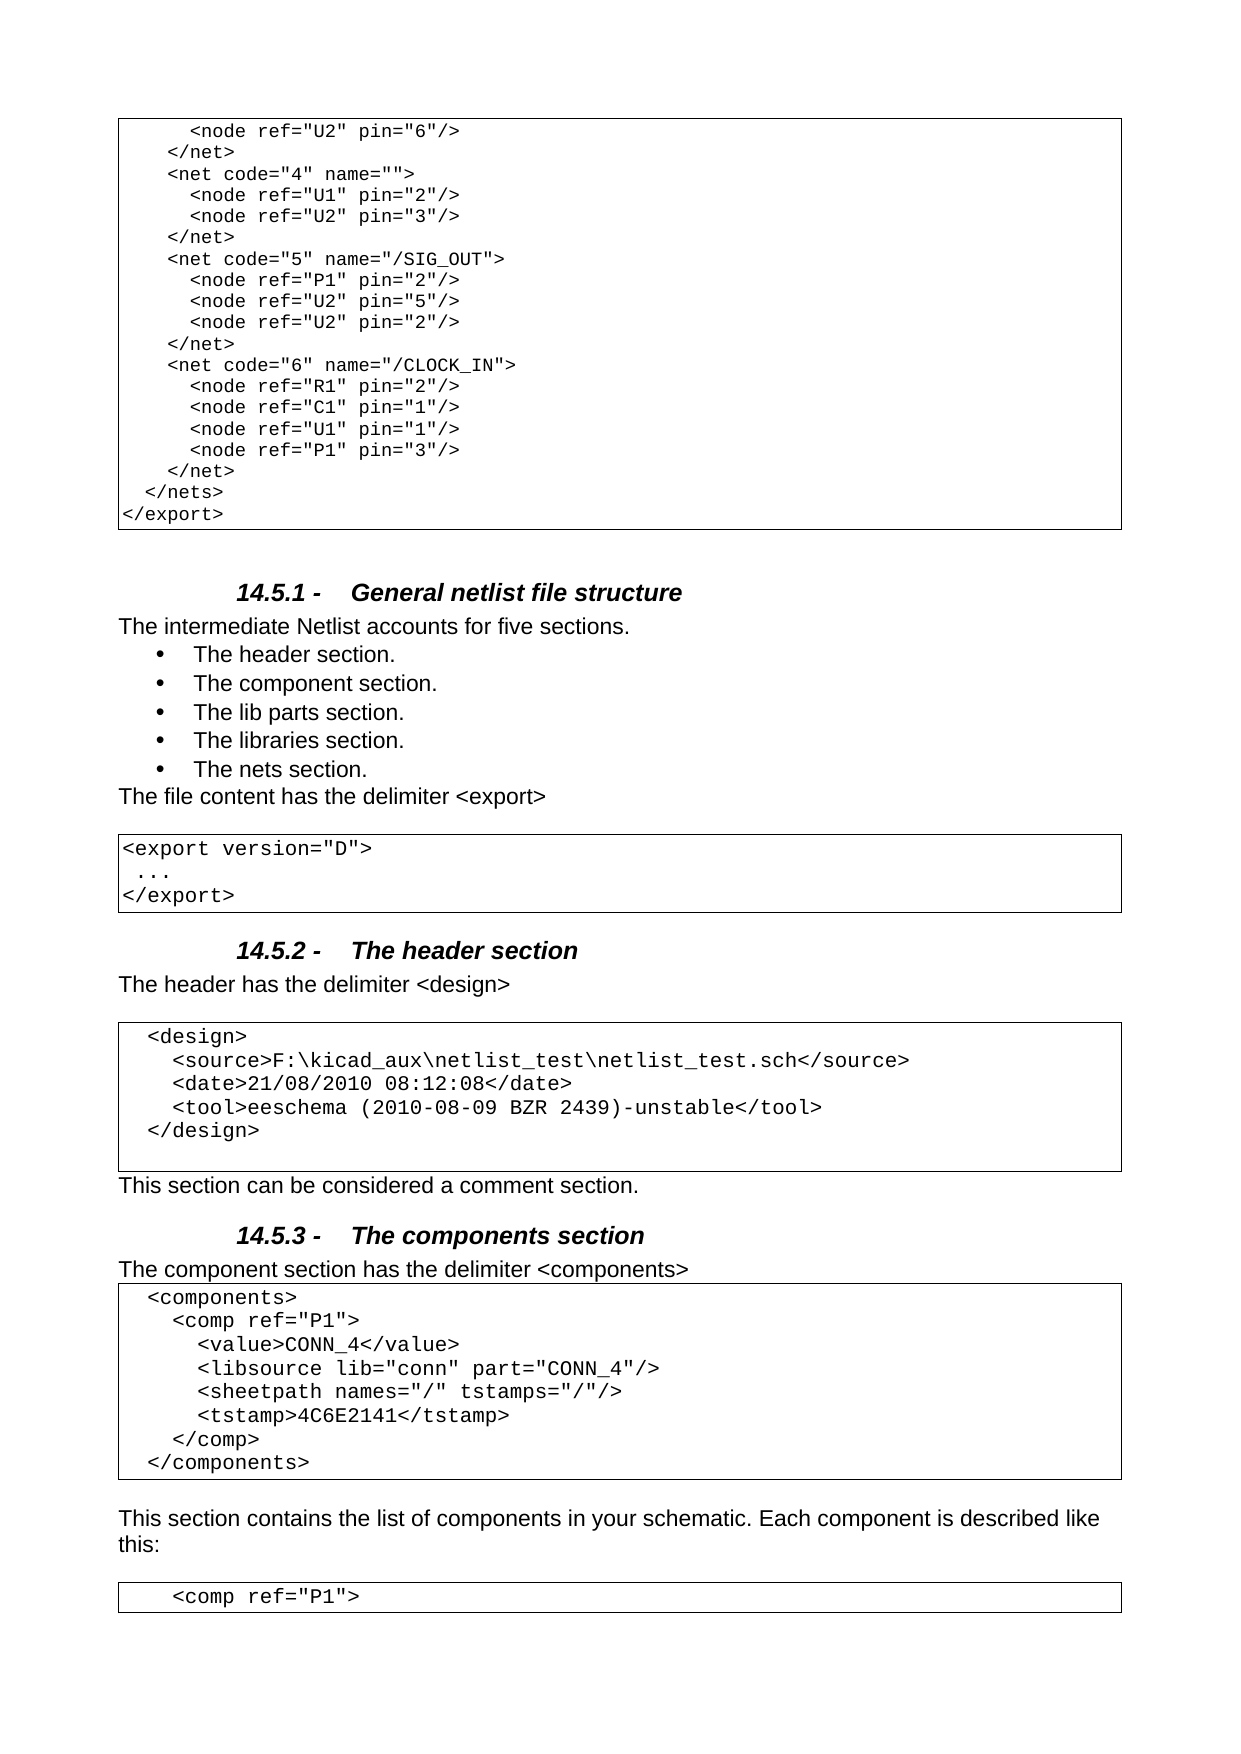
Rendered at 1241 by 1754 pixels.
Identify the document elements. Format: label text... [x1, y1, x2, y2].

text <value>CONN_4</value> [119, 1330, 1121, 1354]
text <libsource lib="conn" part="CONN_4"/> [119, 1354, 1121, 1377]
list The nets section. [156, 754, 1122, 783]
text <export version="D"> [119, 835, 1121, 857]
subtitle The header section [236, 936, 1122, 964]
text This section can be considered a comment section. [118, 1172, 1122, 1198]
text </nets> [119, 479, 1121, 501]
text The component section has the delimiter <components> [118, 1256, 1122, 1283]
list The libraries section. [156, 725, 1122, 754]
text The header has the delimiter <design> [118, 971, 1122, 997]
text <node ref="U1" pin="1"/> [119, 416, 1121, 437]
text The file content has the delimiter <export> [118, 783, 1122, 809]
text <design> [119, 1023, 1121, 1046]
text <node ref="U2" pin="6"/> [119, 119, 1121, 139]
text <source>F:\kicad_aux\netlist_test\netlist_test.sch</source> [119, 1046, 1121, 1069]
text </export> [119, 501, 1121, 529]
text <net code="6" name="/CLOCK_IN"> [119, 352, 1121, 373]
text <node ref="C1" pin="1"/> [119, 394, 1121, 416]
text </comp> [119, 1424, 1121, 1448]
list The lib parts section. [156, 697, 1122, 725]
text <node ref="U2" pin="2"/> [119, 309, 1121, 331]
text <net code="5" name="/SIG_OUT"> [119, 246, 1121, 267]
subtitle The components section [236, 1221, 1122, 1250]
text </net> [119, 331, 1121, 352]
text The intermediate Netlist accounts for five sections. [118, 613, 1122, 639]
text </export> [119, 881, 1121, 912]
text <date>21/08/2010 08:12:08</date> [119, 1069, 1121, 1093]
subtitle General netlist file structure [236, 577, 1122, 606]
text <net code="4" name=""> [119, 161, 1121, 182]
text <node ref="U2" pin="5"/> [119, 288, 1121, 309]
text <tool>eeschema (2010-08-09 BZR 2439)-unstable</tool> [119, 1093, 1121, 1117]
text ... [119, 857, 1121, 881]
text This section contains the list of components in your schematic. Each component is described like this: [118, 1504, 1122, 1557]
text <node ref="R1" pin="2"/> [119, 373, 1121, 394]
text </net> [119, 139, 1121, 161]
text <components> [119, 1284, 1121, 1306]
text </design> [119, 1117, 1121, 1144]
list The header section. [156, 639, 1122, 668]
text <node ref="U2" pin="3"/> [119, 203, 1121, 224]
text <node ref="P1" pin="2"/> [119, 267, 1121, 288]
text <node ref="U1" pin="2"/> [119, 182, 1121, 203]
text <node ref="P1" pin="3"/> [119, 437, 1121, 458]
text <comp ref="P1"> [119, 1583, 1121, 1612]
text <tstamp>4C6E2141</tstamp> [119, 1401, 1121, 1424]
text <comp ref="P1"> [119, 1306, 1121, 1330]
text </components> [119, 1448, 1121, 1479]
text </net> [119, 224, 1121, 246]
list The component section. [156, 668, 1122, 697]
text <sheetpath names="/" tstamps="/"/> [119, 1377, 1121, 1401]
text </net> [119, 458, 1121, 479]
